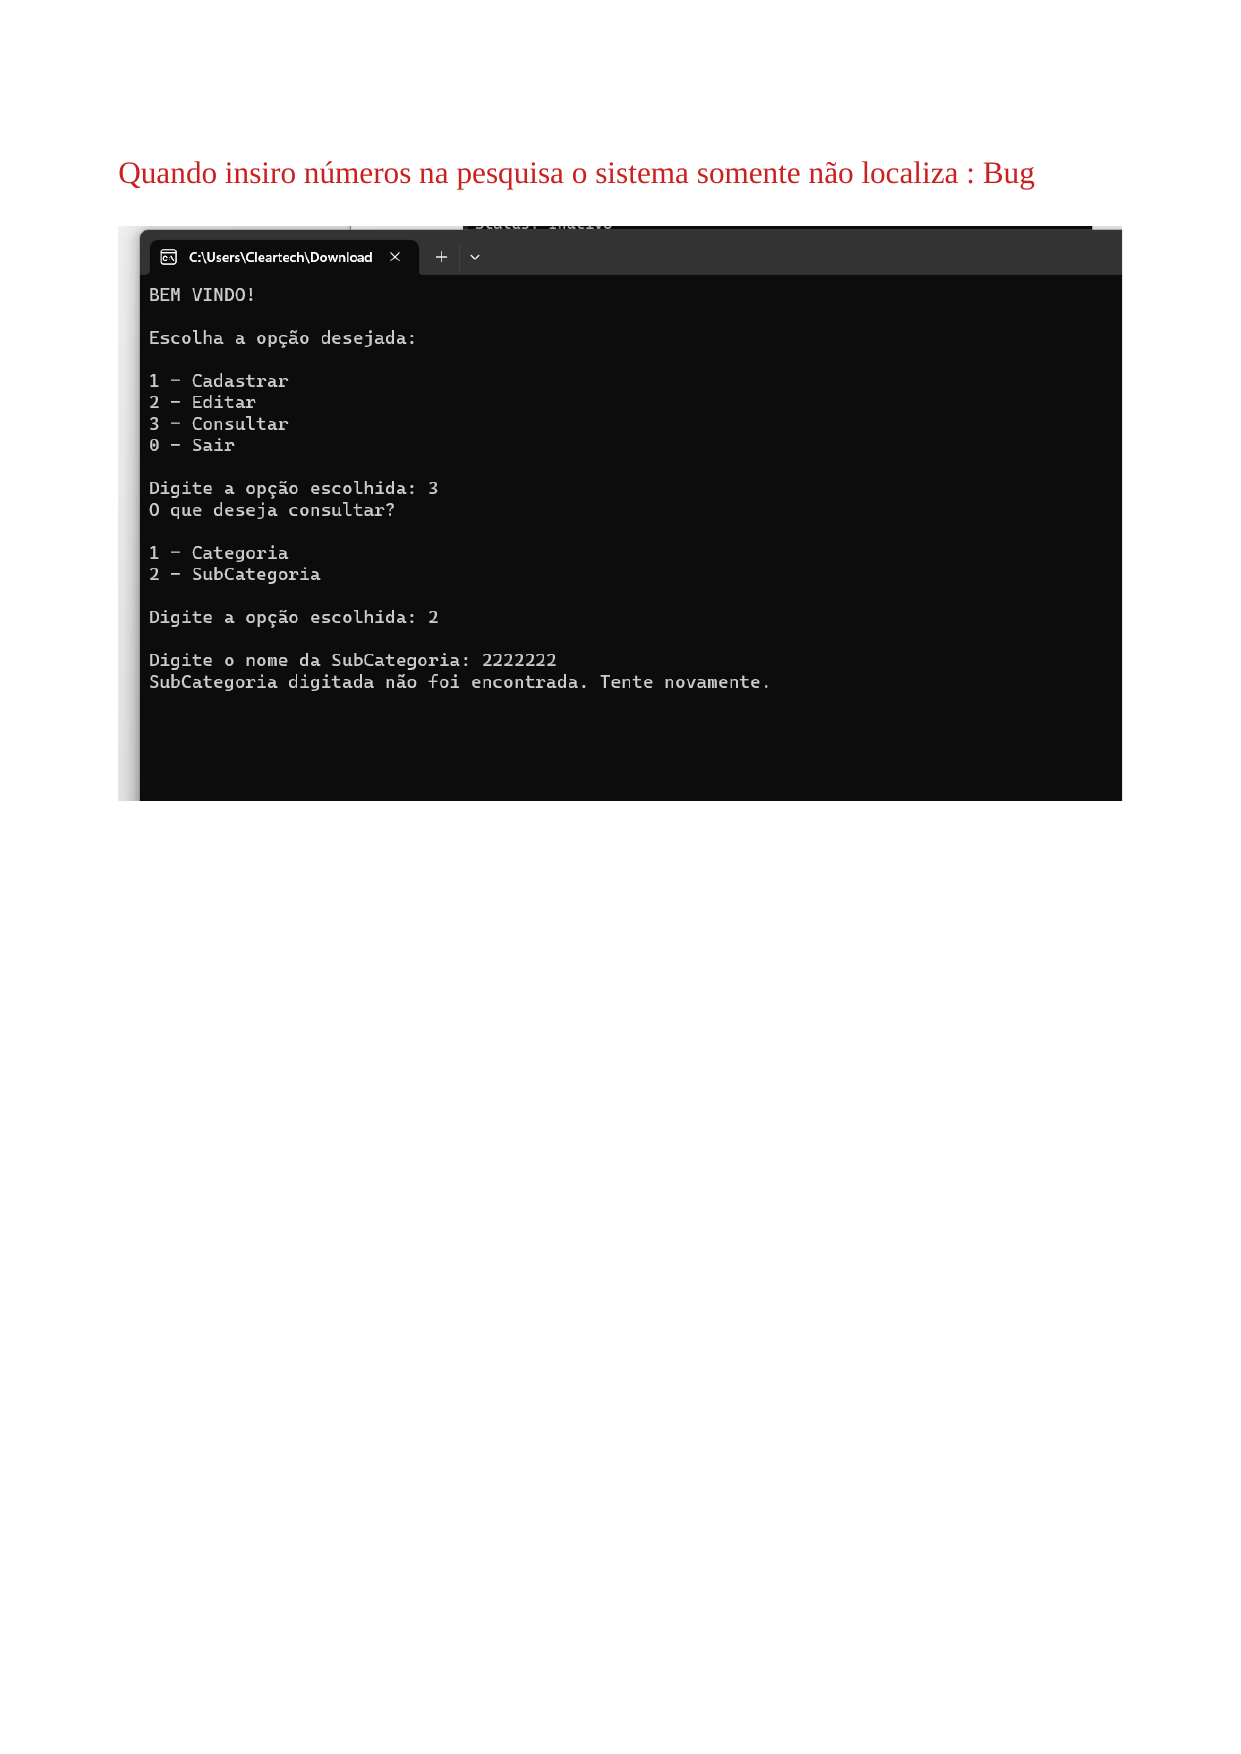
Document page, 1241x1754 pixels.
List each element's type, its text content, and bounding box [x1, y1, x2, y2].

picture [118, 226, 1123, 801]
text Quando insiro números na pesquisa o sistema somente não localiza : Bug [118, 154, 1122, 190]
